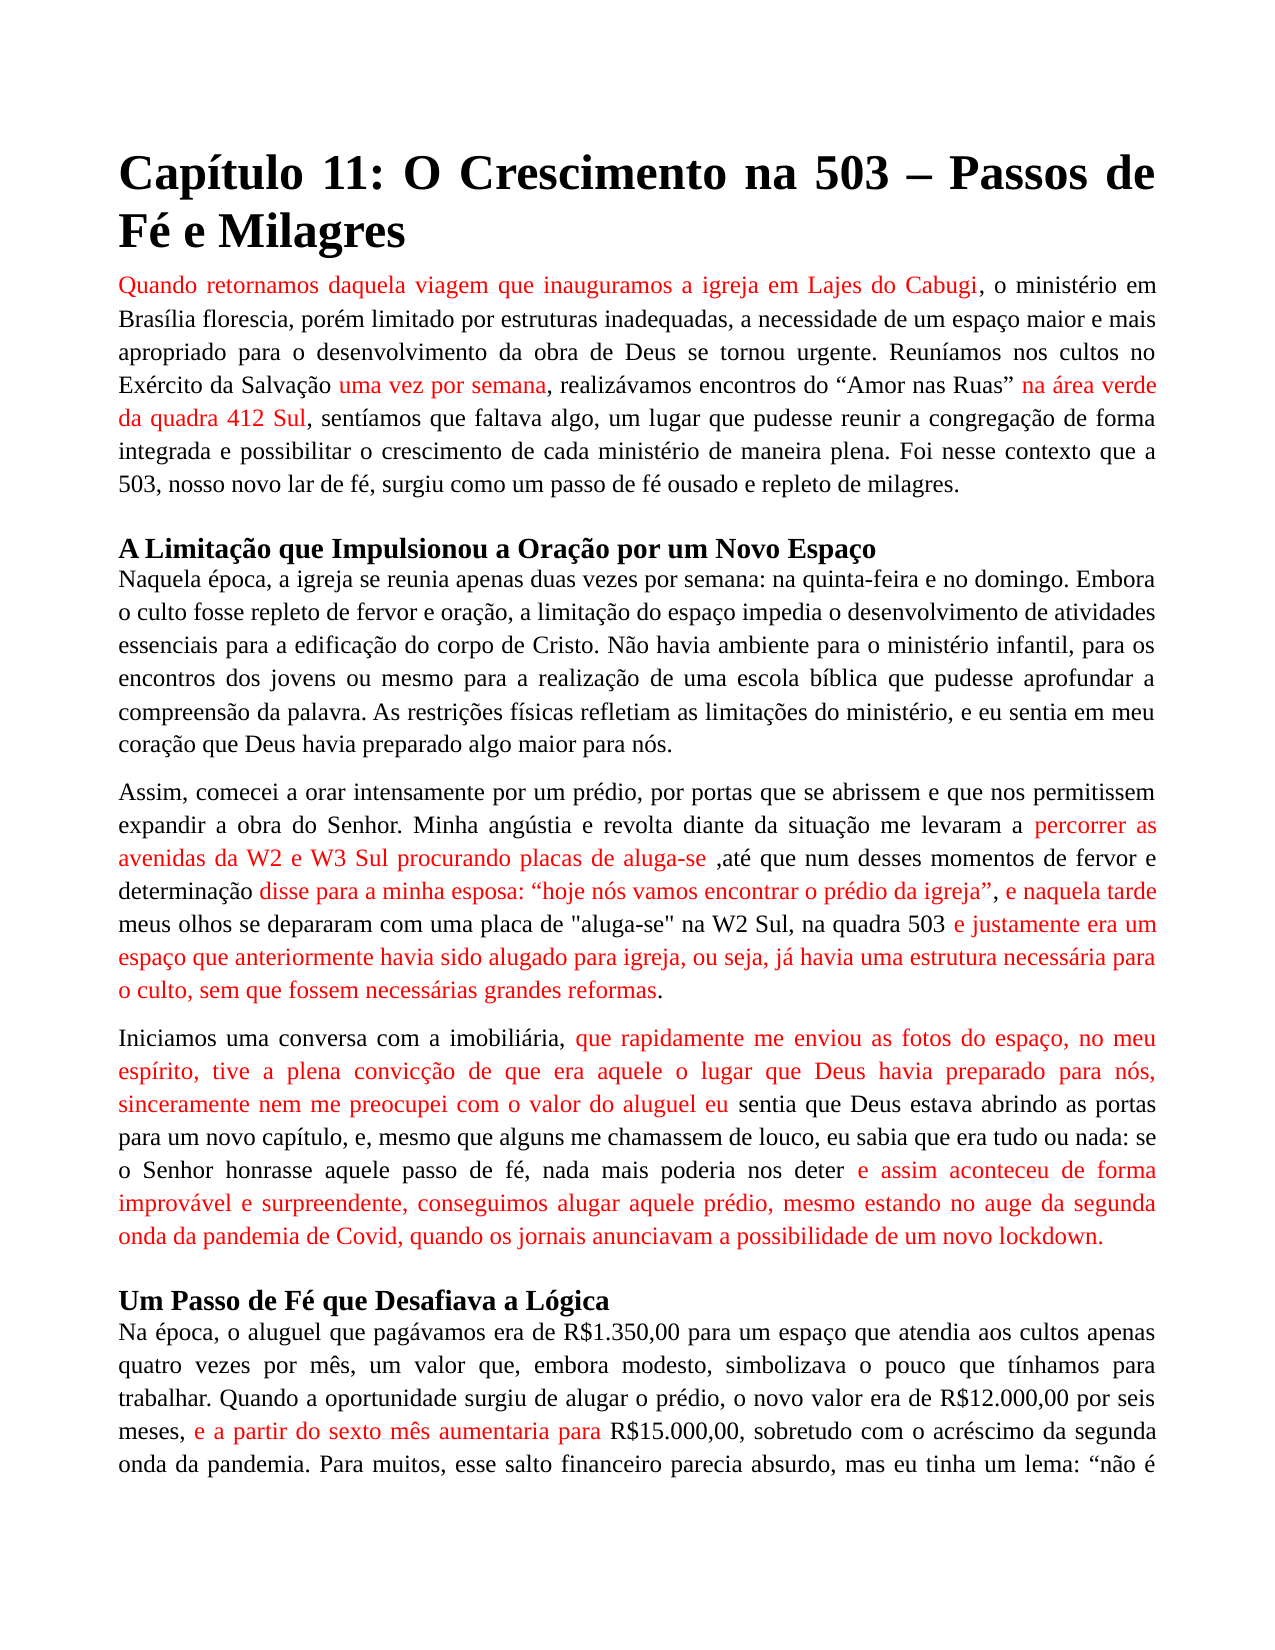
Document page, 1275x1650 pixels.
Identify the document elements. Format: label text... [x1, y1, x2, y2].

subtitle Capítulo 11: O Crescimento na 503 – Passos de Fé e Milagres [118, 143, 1157, 258]
text Na época, o aluguel que pagávamos era de R$1.350,00 para um espaço que atendia aos cultos apenas quatro vezes por mês, um valor que, embora modesto, simbolizava o pouco que tínhamos para trabalhar. Quando a oportunidade surgiu de alugar o prédio, o novo valor era de R$12.000,00 por seis meses, e a partir do sexto mês aumentaria para R$15.000,00, sobretudo com o acréscimo da segunda onda da pandemia. Para muitos, esse salto financeiro parecia absurdo, mas eu tinha um lema: “não é [118, 1317, 1157, 1478]
text Quando retornamos daquela viagem que inauguramos a igreja em Lajes do Cabugi, o ministério em Brasília florescia, porém limitado por estruturas inadequadas, a necessidade de um espaço maior e mais apropriado para o desenvolvimento da obra de Deus se tornou urgente. Reuníamos nos cultos no Exército da Salvação uma vez por semana, realizávamos encontros do “Amor nas Ruas” na área verde da quadra 412 Sul, sentíamos que faltava algo, um lugar que pudesse reunir a congregação de forma integrada e possibilitar o crescimento de cada ministério de maneira plena. Foi nesse contexto que a 503, nosso novo lar de fé, surgiu como um passo de fé ousado e repleto de milagres. [118, 271, 1157, 497]
text Naquela época, a igreja se reunia apenas duas vezes por semana: na quinta-feira e no domingo. Embora o culto fosse repleto de fervor e oração, a limitação do espaço impedia o desenvolvimento de atividades essenciais para a edificação do corpo de Cristo. Não havia ambiente para o ministério infantil, para os encontros dos jovens ou mesmo para a realização de uma escola bíblica que pudesse aprofundar a compreensão da palavra. As restrições físicas refletiam as limitações do ministério, e eu sentia em meu coração que Deus havia preparado algo maior para nós. [118, 564, 1157, 758]
text Assim, comecei a orar intensamente por um prédio, por portas que se abrissem e que nos permitissem expandir a obra do Senhor. Minha angústia e revolta diante da situação me levaram a percorrer as avenidas da W2 e W3 Sul procurando placas de aluga-se ,até que num desses momentos de fervor e determinação disse para a minha esposa: “hoje nós vamos encontrar o prédio da igreja”, e naquela tarde meus olhos se depararam com uma placa de "aluga-se" na W2 Sul, na quadra 503 e justamente era um espaço que anteriormente havia sido alugado para igreja, ou seja, já havia uma estrutura necessária para o culto, sem que fossem necessárias grandes reformas. [118, 777, 1157, 1004]
text Iniciamos uma conversa com a imobiliária, que rapidamente me enviou as fotos do espaço, no meu espírito, tive a plena convicção de que era aquele o lugar que Deus havia preparado para nós, sinceramente nem me preocupei com o valor do aluguel eu sentia que Deus estava abrindo as portas para um novo capítulo, e, mesmo que alguns me chamassem de louco, eu sabia que era tudo ou nada: se o Senhor honrasse aquele passo de fé, nada mais poderia nos deter e assim aconteceu de forma improvável e surpreendente, conseguimos alugar aquele prédio, mesmo estando no auge da segunda onda da pandemia de Covid, quando os jornais anunciavam a possibilidade de um novo lockdown. [118, 1023, 1157, 1250]
subtitle A Limitação que Impulsionou a Oração por um Novo Espaço [118, 531, 1157, 564]
subtitle Um Passo de Fé que Desafiava a Lógica [118, 1283, 1157, 1317]
